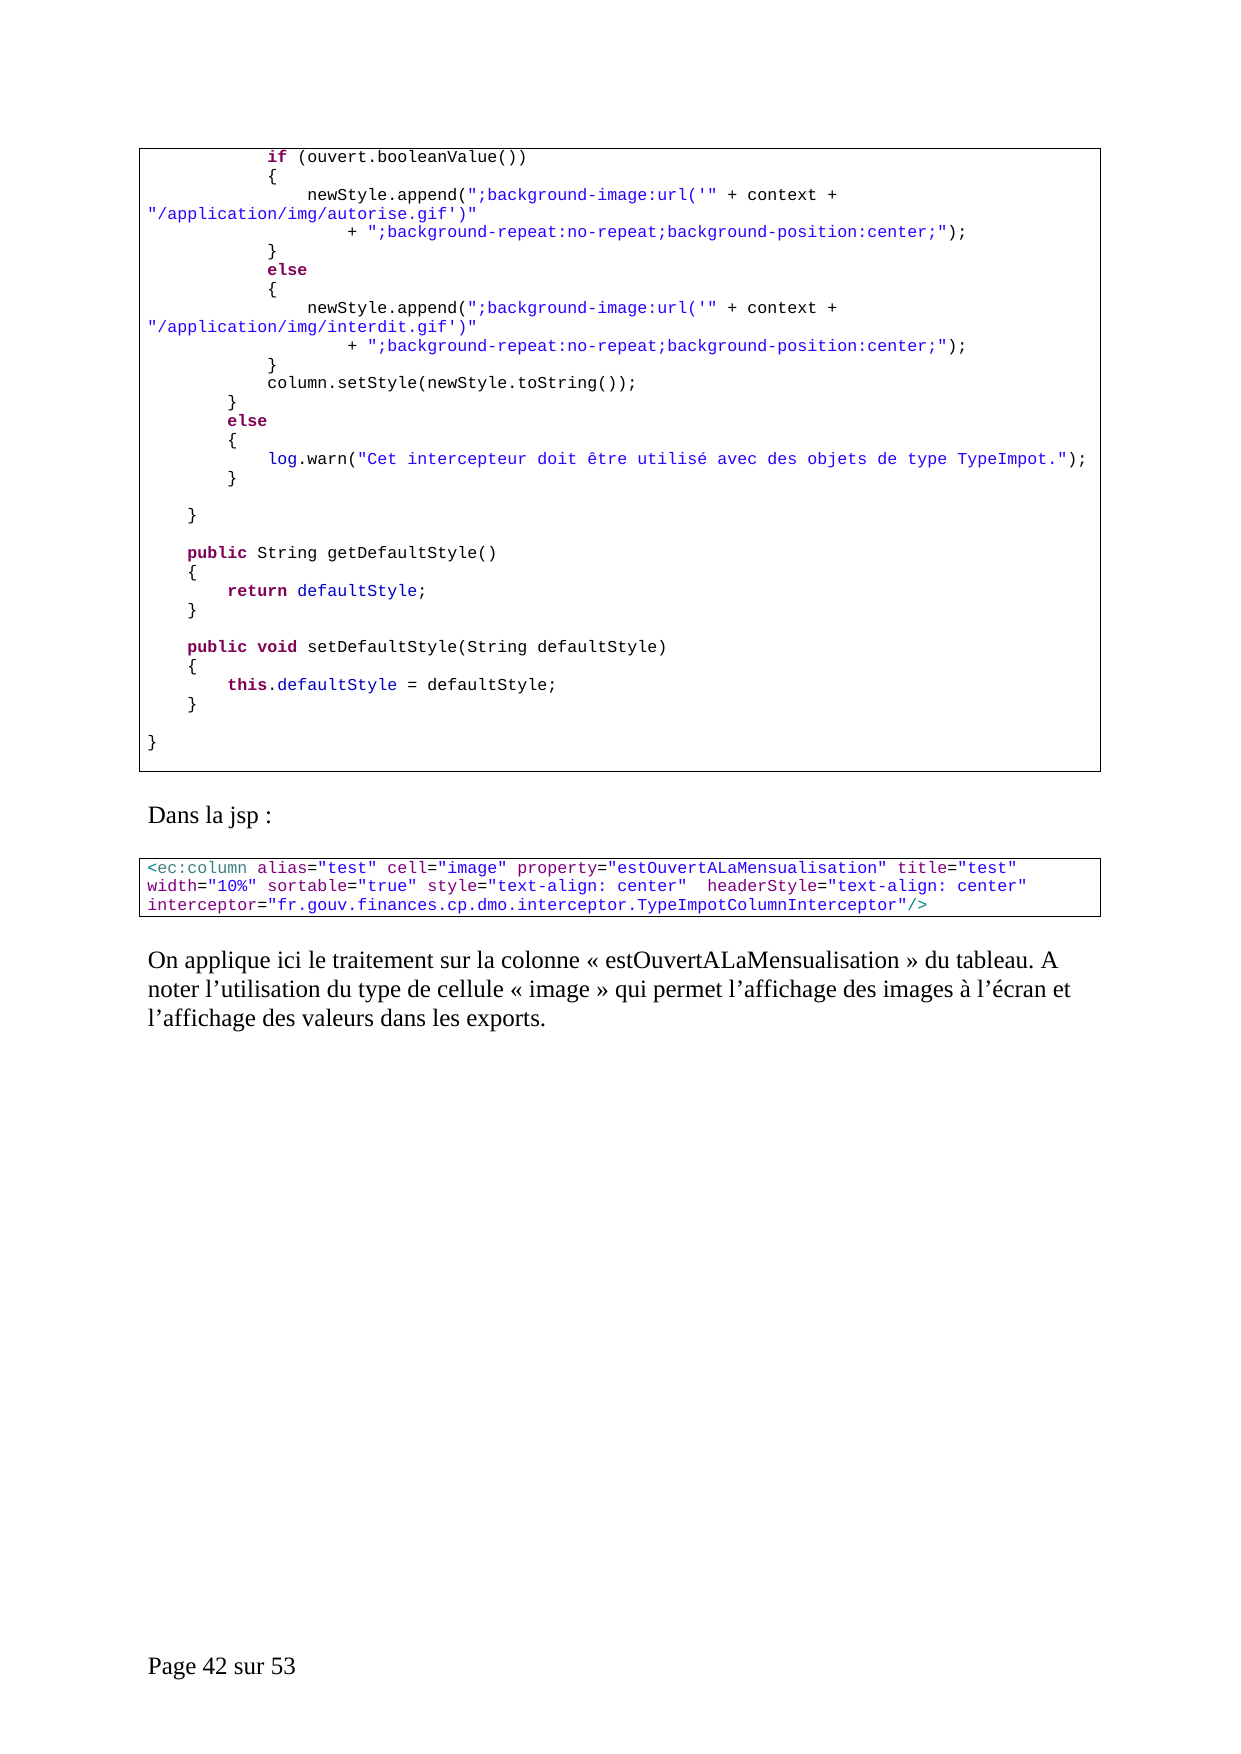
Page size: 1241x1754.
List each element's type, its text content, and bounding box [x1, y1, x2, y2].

table_header if (ouvert.booleanValue()) { newStyle.append(";background-image:url('" + context + "/application/img/autorise.gif')" + ";background-repeat:no-repeat;background-position:center;"); } else { newStyle.append(";background-image:url('" + context + "/application/img/interdit.gif')" + ";background-repeat:no-repeat;background-position:center;"); } column.setStyle(newStyle.toString()); } else { log.warn("Cet intercepteur doit être utilisé avec des objets de type TypeImpot."); } } public String getDefaultStyle() { return defaultStyle; } public void setDefaultStyle(String defaultStyle) { this.defaultStyle = defaultStyle; } } [140, 149, 1100, 771]
text On applique ici le traitement sur la colonne « estOuvertALaMensualisation » du tableau. A noter l’utilisation du type de cellule « image » qui permet l’affichage des images à l’écran et l’affichage des valeurs dans les exports. [148, 946, 1092, 1032]
text Dans la jsp : [148, 801, 1092, 829]
table_header <ec:column alias="test" cell="image" property="estOuvertALaMensualisation" title="test" width="10%" sortable="true" style="text-align: center" headerStyle="text-align: center" interceptor="fr.gouv.finances.cp.dmo.interceptor.TypeImpotColumnInterceptor"/> [140, 859, 1100, 916]
